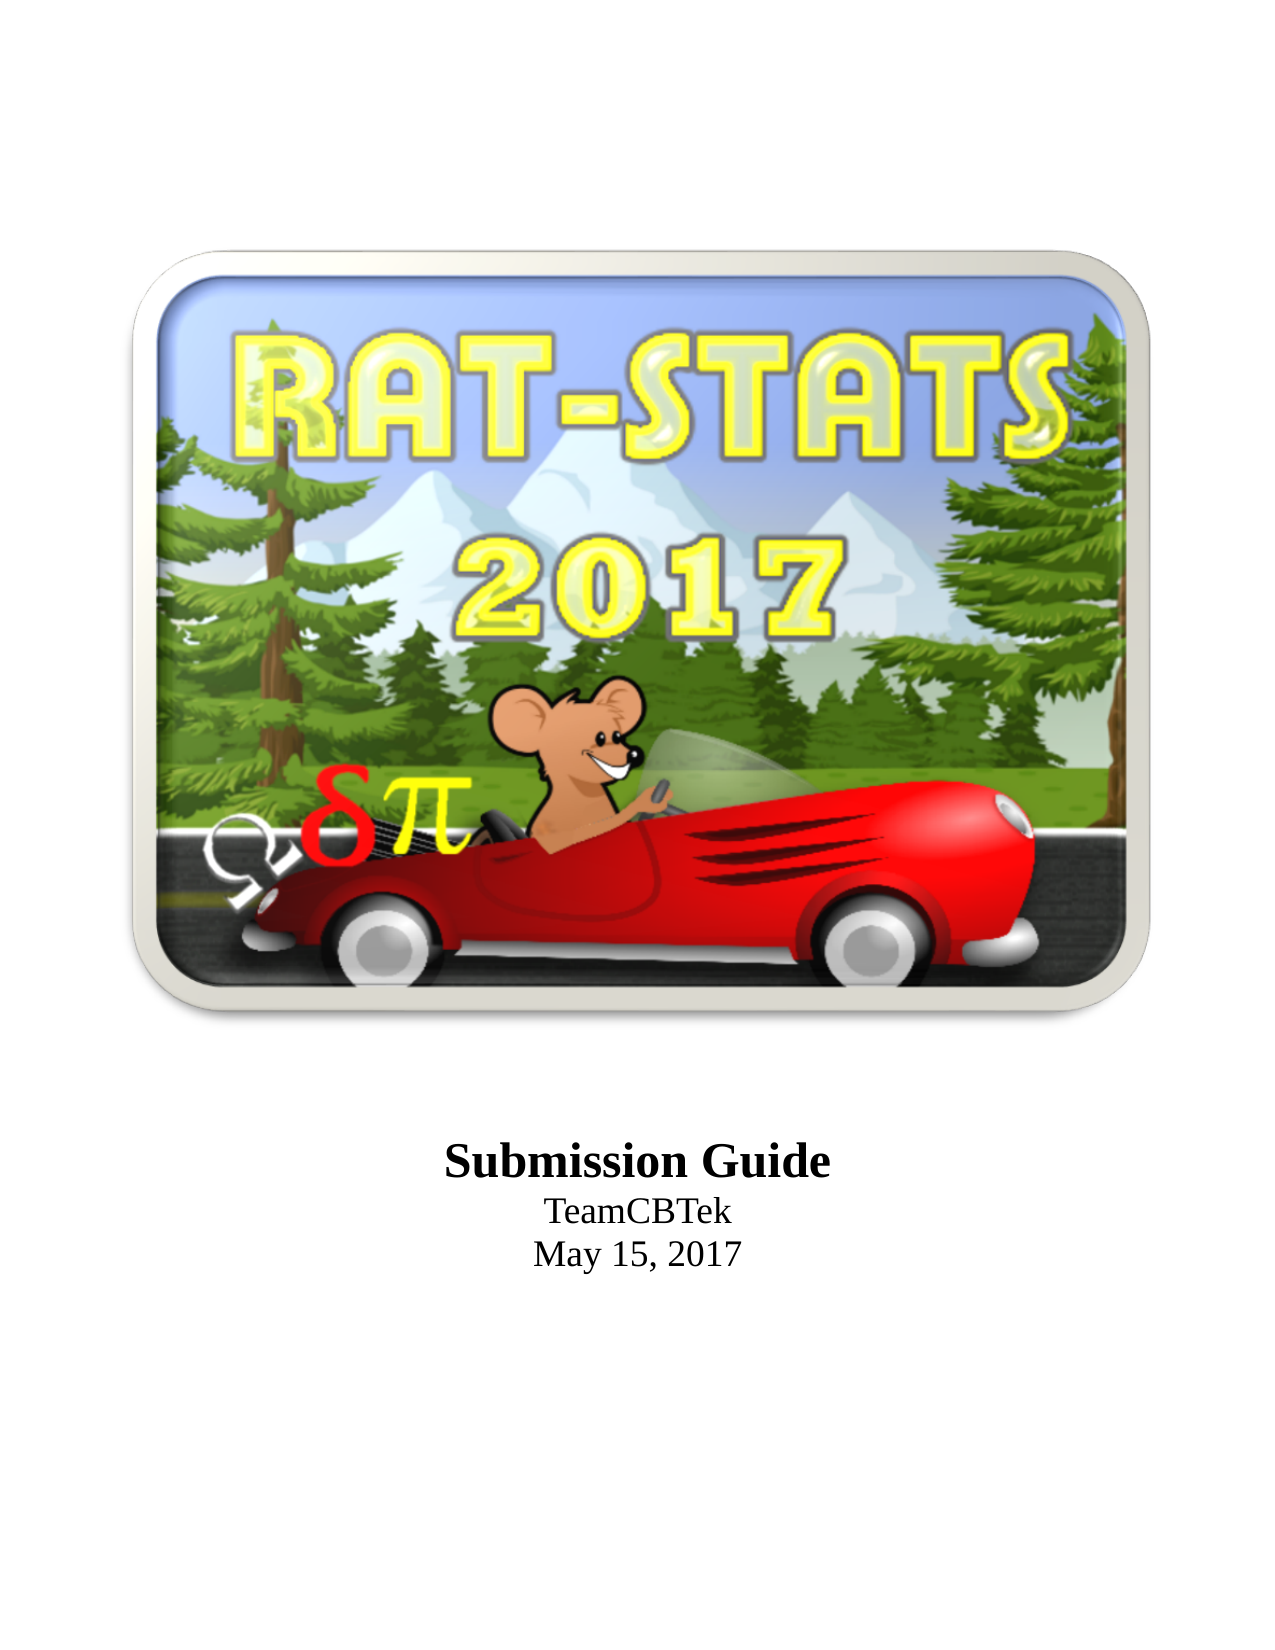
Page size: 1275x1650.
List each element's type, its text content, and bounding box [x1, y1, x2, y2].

picture [114, 239, 1161, 1036]
text May 15, 2017 [118, 1232, 1157, 1275]
text Submission Guide [118, 1131, 1157, 1189]
text TeamCBTek [118, 1189, 1157, 1232]
